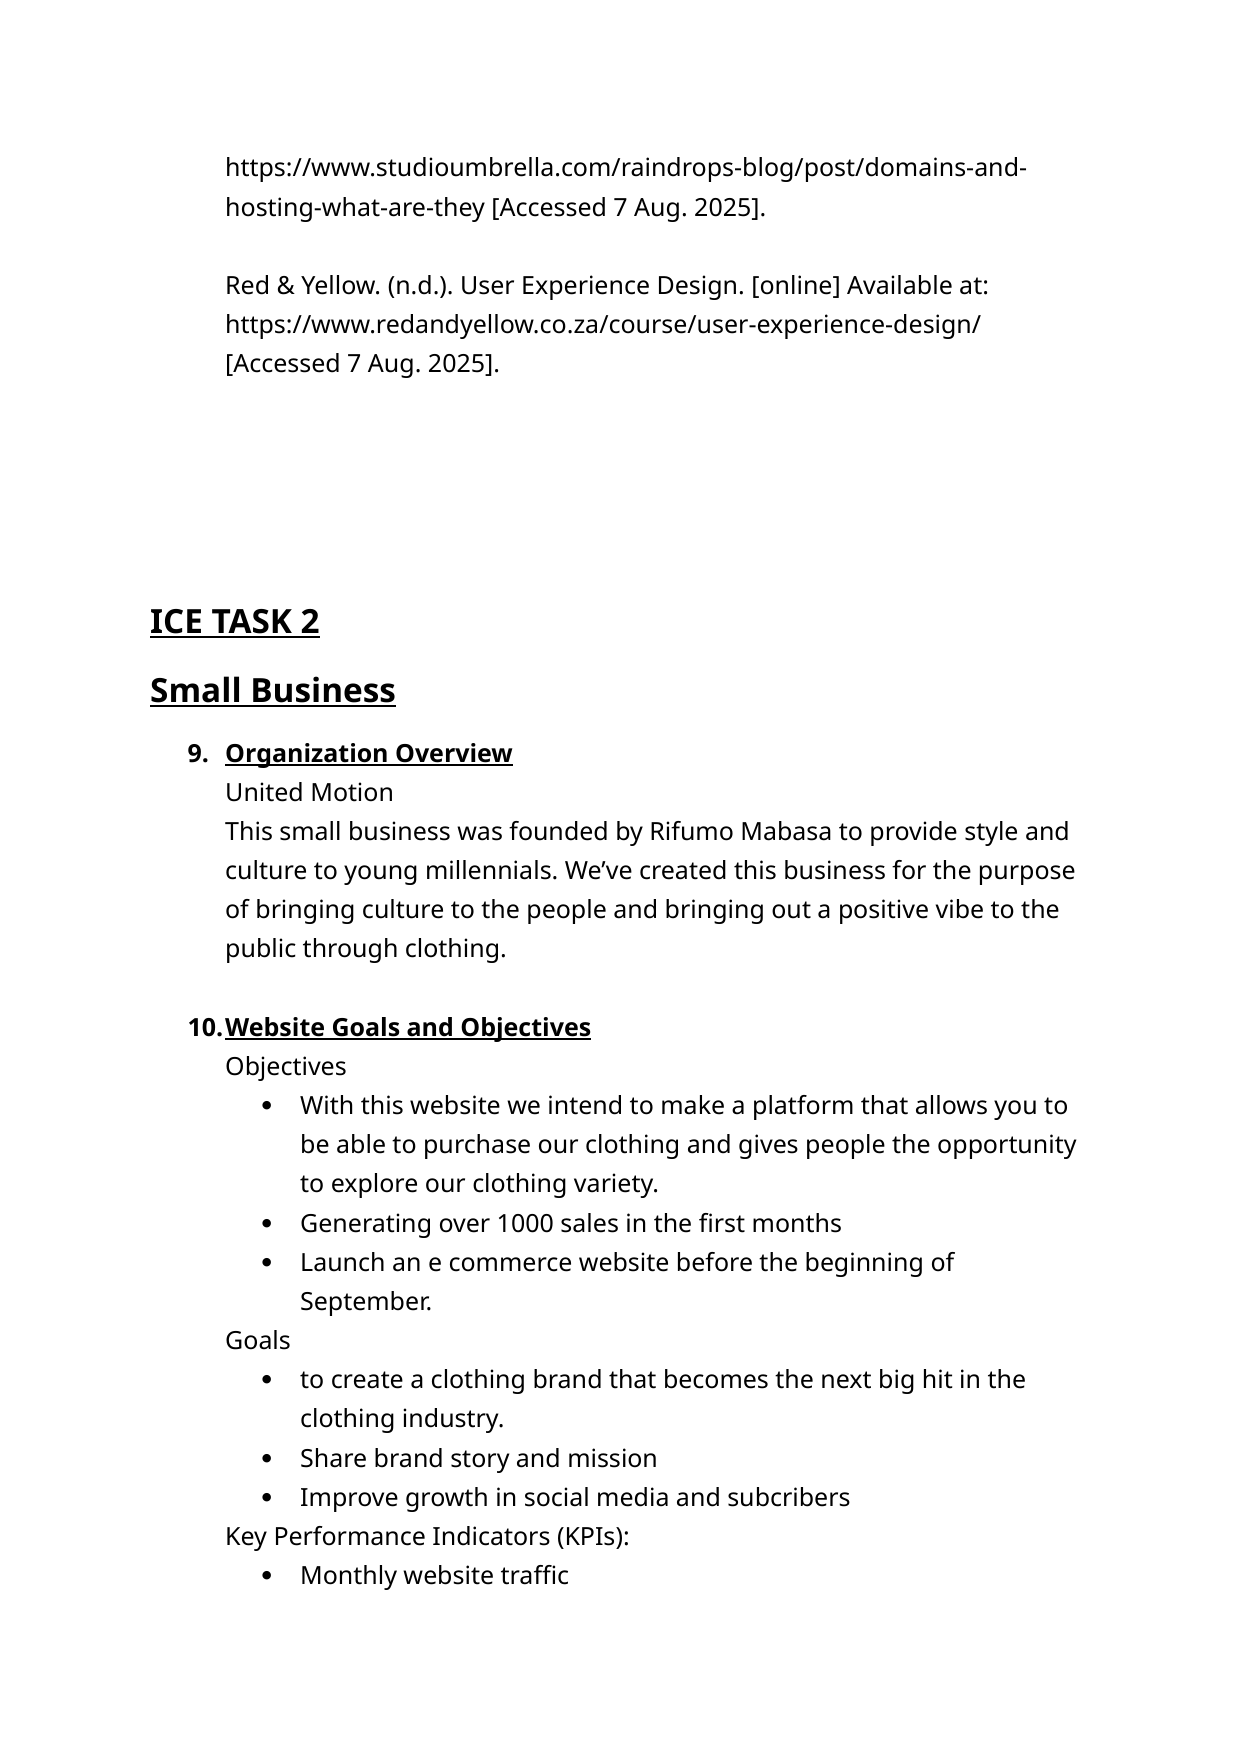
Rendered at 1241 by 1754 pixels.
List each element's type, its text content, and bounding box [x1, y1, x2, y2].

list Website Goals and Objectives [187, 1009, 1090, 1043]
text Small Business [150, 666, 1090, 712]
list Launch an e commerce website before the beginning of September. [262, 1244, 1090, 1318]
list This small business was founded by Rifumo Mabasa to provide style and culture to young millennials. We’ve created this business for the purpose of bringing culture to the people and bringing out a positive vibe to the public through clothing. [225, 813, 1090, 965]
list https://www.studioumbrella.com/raindrops-blog/post/domains-and-hosting-what-are-they [Accessed 7 Aug. 2025]. [225, 150, 1090, 223]
list With this website we intend to make a platform that allows you to be able to purchase our clothing and gives people the opportunity to explore our clothing variety. [262, 1088, 1090, 1200]
list Key Performance Indicators (KPIs): [225, 1518, 1090, 1553]
list Improve growth in social media and subcribers [262, 1479, 1090, 1513]
list to create a clothing brand that becomes the next big hit in the clothing industry. [262, 1362, 1090, 1435]
list Objectives [225, 1048, 1090, 1083]
text ICE TASK 2 [150, 597, 1090, 643]
list Monthly website traffic [262, 1558, 1090, 1592]
list Share brand story and mission [262, 1440, 1090, 1474]
list Organization Overview [187, 735, 1090, 769]
list Generating over 1000 sales in the first months [262, 1205, 1090, 1239]
list Goals [225, 1323, 1090, 1357]
list United Motion [225, 774, 1090, 808]
list Red & Yellow. (n.d.). User Experience Design. [online] Available at: https://www.redandyellow.co.za/course/user-experience-design/ [Accessed 7 Aug. 2025]. [225, 267, 1090, 380]
